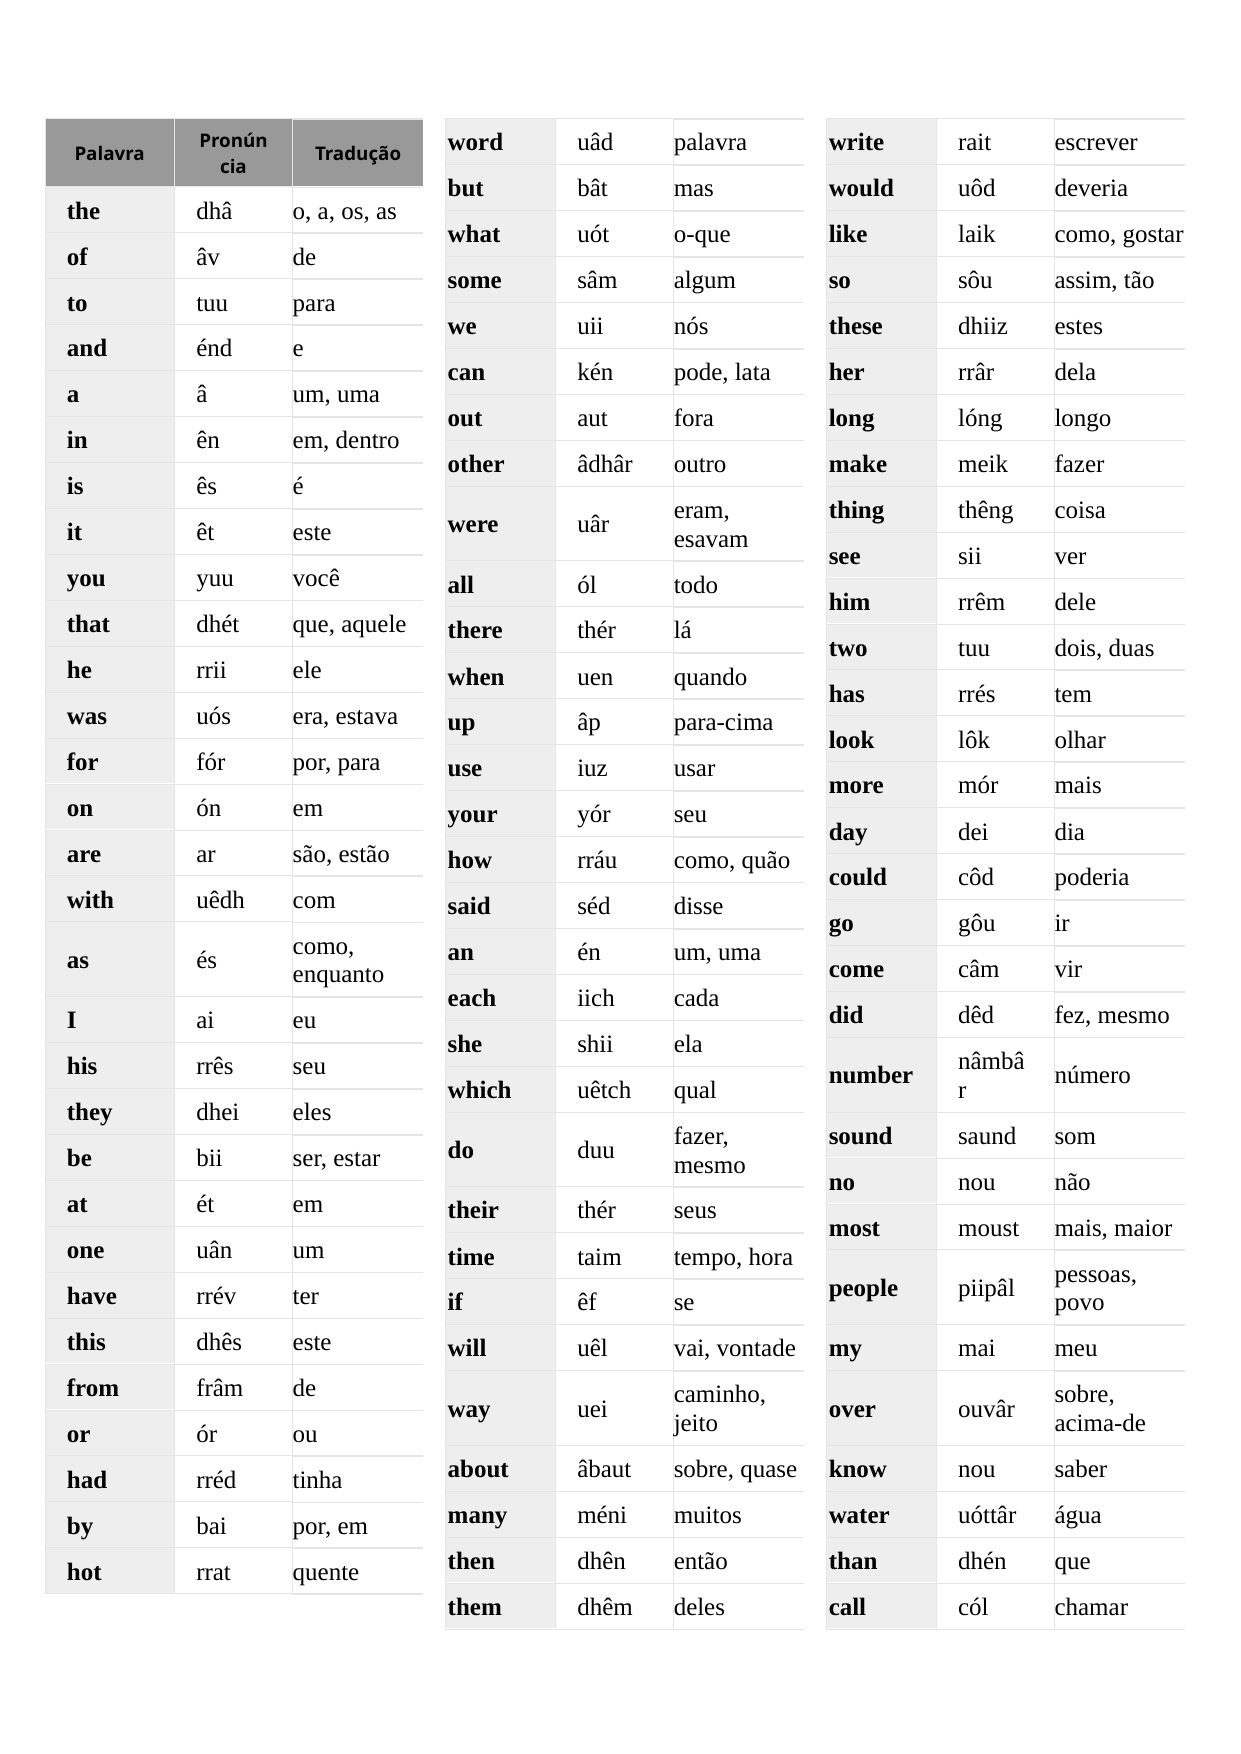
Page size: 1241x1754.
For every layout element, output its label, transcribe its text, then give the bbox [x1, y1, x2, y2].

table_cell dhei [175, 1089, 292, 1134]
table_cell most [827, 1205, 936, 1249]
table_cell come [827, 946, 936, 991]
table_cell côd [937, 854, 1054, 899]
table_cell disse [674, 883, 804, 928]
table_cell over [827, 1371, 936, 1445]
table_cell an [446, 929, 555, 974]
table_cell can [446, 349, 555, 394]
table_cell people [827, 1250, 936, 1324]
table_cell all [446, 561, 555, 606]
table_cell pessoas, povo [1055, 1251, 1185, 1324]
table_cell thér [556, 607, 673, 652]
table_cell had [46, 1456, 174, 1501]
table_cell have [46, 1273, 174, 1318]
table_cell não [1055, 1159, 1185, 1203]
table_cell go [827, 900, 936, 945]
table_cell assim, tão [1055, 258, 1185, 302]
table_cell você [293, 556, 423, 600]
table_cell se [674, 1280, 804, 1324]
table_cell know [827, 1446, 936, 1491]
table_cell quando [674, 654, 804, 698]
table_cell ól [556, 561, 673, 606]
table_cell em, dentro [293, 418, 423, 462]
table_cell chamar [1055, 1584, 1185, 1628]
table_cell cada [674, 975, 804, 1020]
table_cell up [446, 699, 555, 744]
table_cell um [293, 1227, 423, 1272]
table_cell fazer [1055, 441, 1185, 486]
table_cell rrii [175, 647, 292, 692]
table_cell dhês [175, 1319, 292, 1363]
table_cell são, estão [293, 831, 423, 875]
table_cell para [293, 280, 423, 324]
table_cell fez, mesmo [1055, 993, 1185, 1037]
table_cell he [46, 647, 174, 692]
table_cell sii [937, 533, 1054, 577]
table_cell than [827, 1538, 936, 1582]
table_cell some [446, 257, 555, 302]
table_cell him [827, 579, 936, 623]
table_cell dhén [937, 1538, 1054, 1582]
table_cell tem [1055, 671, 1185, 715]
table_cell piipâl [937, 1250, 1054, 1324]
table_cell make [827, 441, 936, 486]
table_cell o, a, os, as [293, 188, 423, 232]
table_cell look [827, 716, 936, 761]
table_cell rréd [175, 1456, 292, 1501]
table_cell out [446, 395, 555, 440]
table_cell my [827, 1325, 936, 1370]
table_cell por, para [293, 739, 423, 783]
table_cell many [446, 1492, 555, 1537]
table_cell there [446, 607, 555, 652]
table_cell dois, duas [1055, 625, 1185, 669]
table_cell âp [556, 699, 673, 744]
table_cell rait [937, 119, 1054, 164]
table_cell duu [556, 1113, 673, 1186]
table_cell eles [293, 1090, 423, 1134]
table_cell on [46, 785, 174, 829]
table_cell estes [1055, 303, 1185, 348]
table_cell frâm [175, 1365, 292, 1409]
table_cell uót [556, 211, 673, 256]
table_cell and [46, 325, 174, 370]
table_cell ou [293, 1411, 423, 1455]
table_cell their [446, 1187, 555, 1232]
table_cell bii [175, 1135, 292, 1180]
table_cell could [827, 854, 936, 899]
table_cell ón [175, 785, 292, 829]
table_cell fazer, mesmo [674, 1113, 804, 1186]
table_cell with [46, 876, 174, 921]
table_cell sobre, acima-de [1055, 1372, 1185, 1445]
table_cell olhar [1055, 717, 1185, 761]
table_cell câm [937, 946, 1054, 991]
table_cell nou [937, 1446, 1054, 1491]
table_cell in [46, 417, 174, 462]
table_cell be [46, 1135, 174, 1180]
table_cell muitos [674, 1492, 804, 1537]
table_cell saber [1055, 1446, 1185, 1491]
table_cell escrever [1055, 120, 1185, 164]
table_cell êt [175, 509, 292, 554]
table_cell de [293, 234, 423, 278]
table_cell deles [674, 1584, 804, 1628]
table_cell ar [175, 831, 292, 875]
table_cell número [1055, 1038, 1185, 1112]
table_cell ór [175, 1411, 292, 1455]
table_cell or [46, 1411, 174, 1455]
table_cell dhét [175, 601, 292, 646]
table_cell em [293, 785, 423, 829]
table_cell to [46, 279, 174, 324]
table_cell you [46, 555, 174, 600]
table_cell as [46, 922, 174, 996]
table_cell ela [674, 1021, 804, 1066]
table_cell are [46, 831, 174, 875]
table_cell tempo, hora [674, 1234, 804, 1278]
table_cell com [293, 877, 423, 921]
table_cell bai [175, 1502, 292, 1547]
table_cell ver [1055, 533, 1185, 577]
table_cell number [827, 1038, 936, 1112]
table_cell rrâr [937, 349, 1054, 394]
table_cell nós [674, 303, 804, 348]
table_cell mais, maior [1055, 1205, 1185, 1249]
table_cell her [827, 349, 936, 394]
table_cell way [446, 1371, 555, 1445]
table_cell âdhâr [556, 441, 673, 486]
table_cell uêtch [556, 1067, 673, 1112]
table_cell vir [1055, 947, 1185, 991]
table_cell uêdh [175, 876, 292, 921]
table_cell um, uma [293, 372, 423, 416]
table_cell uós [175, 693, 292, 738]
table_header Tradução [293, 120, 423, 186]
table_cell dela [1055, 350, 1185, 394]
table_cell sobre, quase [674, 1446, 804, 1491]
table_header Palavra [46, 119, 174, 186]
table_cell âbaut [556, 1446, 673, 1491]
table_cell each [446, 975, 555, 1020]
table_cell ét [175, 1181, 292, 1226]
table_cell is [46, 463, 174, 508]
table_cell que [1055, 1538, 1185, 1582]
table_cell â [175, 371, 292, 416]
table_cell them [446, 1584, 555, 1628]
table_cell quente [293, 1549, 423, 1593]
table_cell rrês [175, 1043, 292, 1088]
table_cell ai [175, 997, 292, 1042]
table_cell dêd [937, 992, 1054, 1037]
table_cell som [1055, 1113, 1185, 1157]
table_cell eram, esavam [674, 487, 804, 560]
table_cell rrêm [937, 579, 1054, 623]
table_cell én [556, 929, 673, 974]
table_cell todo [674, 562, 804, 606]
table_cell cól [937, 1584, 1054, 1628]
table_cell poderia [1055, 855, 1185, 899]
table_cell de [293, 1365, 423, 1409]
table_cell said [446, 883, 555, 928]
table_cell taim [556, 1233, 673, 1278]
table_cell ouvâr [937, 1371, 1054, 1445]
table_cell este [293, 1319, 423, 1363]
table_cell at [46, 1181, 174, 1226]
table_cell pode, lata [674, 350, 804, 394]
table_cell has [827, 670, 936, 715]
table_cell méni [556, 1492, 673, 1537]
table_cell ês [175, 463, 292, 508]
table_cell uei [556, 1371, 673, 1445]
table_cell saund [937, 1113, 1054, 1157]
table_cell ên [175, 417, 292, 462]
table_cell if [446, 1279, 555, 1324]
table_cell rráu [556, 837, 673, 882]
table_cell use [446, 745, 555, 790]
table_cell that [46, 601, 174, 646]
table_cell water [827, 1492, 936, 1537]
table_cell time [446, 1233, 555, 1278]
table_cell more [827, 762, 936, 807]
table_cell ir [1055, 901, 1185, 945]
table_header Pronúncia [175, 119, 292, 186]
table_cell fór [175, 739, 292, 783]
table_cell uii [556, 303, 673, 348]
table_cell yór [556, 791, 673, 836]
table_cell ser, estar [293, 1136, 423, 1180]
table_cell uâr [556, 487, 673, 560]
table_cell it [46, 509, 174, 554]
table_cell por, em [293, 1503, 423, 1547]
table_cell I [46, 997, 174, 1042]
table_cell e [293, 326, 423, 370]
table_cell for [46, 739, 174, 783]
table_cell about [446, 1446, 555, 1491]
table_cell two [827, 625, 936, 669]
table_cell que, aquele [293, 601, 423, 646]
table_cell como, quão [674, 838, 804, 882]
table_cell day [827, 808, 936, 853]
table_cell palavra [674, 120, 804, 164]
table_cell algum [674, 258, 804, 302]
table_cell kén [556, 349, 673, 394]
table_cell dhiiz [937, 303, 1054, 348]
table_cell rrat [175, 1548, 292, 1593]
table_cell which [446, 1067, 555, 1112]
table_cell dei [937, 808, 1054, 853]
table_cell mas [674, 166, 804, 210]
table_cell sâm [556, 257, 673, 302]
table_cell how [446, 837, 555, 882]
table_cell so [827, 257, 936, 302]
table_cell mór [937, 762, 1054, 807]
table_cell shii [556, 1021, 673, 1066]
table_cell seu [293, 1044, 423, 1088]
table_cell iich [556, 975, 673, 1020]
table_cell era, estava [293, 693, 423, 738]
table_cell coisa [1055, 487, 1185, 532]
table_cell no [827, 1159, 936, 1203]
table_cell séd [556, 883, 673, 928]
table_cell énd [175, 325, 292, 370]
table_cell uân [175, 1227, 292, 1272]
table_cell this [46, 1319, 174, 1363]
table_cell write [827, 119, 936, 164]
table_cell água [1055, 1492, 1185, 1537]
table_cell were [446, 487, 555, 560]
table_cell vai, vontade [674, 1326, 804, 1370]
table_cell bât [556, 165, 673, 210]
table_cell but [446, 165, 555, 210]
table_cell outro [674, 441, 804, 486]
table_cell és [175, 922, 292, 996]
table_cell uâd [556, 119, 673, 164]
table_cell em [293, 1181, 423, 1226]
table_cell nâmbâr [937, 1038, 1054, 1112]
table_cell dhâ [175, 187, 292, 232]
table_cell então [674, 1538, 804, 1582]
table_cell dhêm [556, 1584, 673, 1628]
table_cell êf [556, 1279, 673, 1324]
table_cell lá [674, 608, 804, 652]
table_cell hot [46, 1548, 174, 1593]
table_cell word [446, 119, 555, 164]
table_cell uôd [937, 165, 1054, 210]
table_cell usar [674, 746, 804, 790]
table_cell ter [293, 1273, 423, 1318]
table_cell we [446, 303, 555, 348]
table_cell deveria [1055, 166, 1185, 210]
table_cell the [46, 187, 174, 232]
table_cell long [827, 395, 936, 440]
table_cell fora [674, 395, 804, 440]
table_cell these [827, 303, 936, 348]
table_cell o-que [674, 212, 804, 256]
table_cell mais [1055, 763, 1185, 807]
table_cell then [446, 1538, 555, 1582]
table_cell thing [827, 487, 936, 532]
table_cell what [446, 211, 555, 256]
table_cell caminho, jeito [674, 1372, 804, 1445]
table_cell qual [674, 1067, 804, 1112]
table_cell para-cima [674, 700, 804, 744]
table_cell his [46, 1043, 174, 1088]
table_cell rrév [175, 1273, 292, 1318]
table_cell mai [937, 1325, 1054, 1370]
table_cell when [446, 653, 555, 698]
table_cell would [827, 165, 936, 210]
table_cell um, uma [674, 930, 804, 974]
table_cell thêng [937, 487, 1054, 532]
table_cell of [46, 233, 174, 278]
table_cell meu [1055, 1326, 1185, 1370]
table_cell other [446, 441, 555, 486]
table_cell ele [293, 647, 423, 692]
table_cell eu [293, 998, 423, 1042]
table_cell was [46, 693, 174, 738]
table_cell from [46, 1365, 174, 1409]
table_cell sound [827, 1113, 936, 1157]
table_cell do [446, 1113, 555, 1186]
table_cell iuz [556, 745, 673, 790]
table_cell did [827, 992, 936, 1037]
table_cell she [446, 1021, 555, 1066]
table_cell seus [674, 1188, 804, 1232]
table_cell uêl [556, 1325, 673, 1370]
table_cell nou [937, 1159, 1054, 1203]
table_cell will [446, 1325, 555, 1370]
table_cell tuu [175, 279, 292, 324]
table_cell thér [556, 1187, 673, 1232]
table_cell yuu [175, 555, 292, 600]
table_cell a [46, 371, 174, 416]
table_cell lóng [937, 395, 1054, 440]
table_cell longo [1055, 395, 1185, 440]
table_cell laik [937, 211, 1054, 256]
table_cell they [46, 1089, 174, 1134]
table_cell your [446, 791, 555, 836]
table_cell dia [1055, 809, 1185, 853]
table_cell uen [556, 653, 673, 698]
table_cell sôu [937, 257, 1054, 302]
table_cell call [827, 1584, 936, 1628]
table_cell aut [556, 395, 673, 440]
table_cell âv [175, 233, 292, 278]
table_cell see [827, 533, 936, 577]
table_cell como, gostar [1055, 212, 1185, 256]
table_cell rrés [937, 670, 1054, 715]
table_cell by [46, 1502, 174, 1547]
table_cell meik [937, 441, 1054, 486]
table_cell como, enquanto [293, 923, 423, 996]
table_cell tuu [937, 625, 1054, 669]
table_cell uóttâr [937, 1492, 1054, 1537]
table_cell one [46, 1227, 174, 1272]
table_cell tinha [293, 1457, 423, 1501]
table_cell dhên [556, 1538, 673, 1582]
table_cell lôk [937, 716, 1054, 761]
table_cell dele [1055, 579, 1185, 623]
table_cell seu [674, 792, 804, 836]
table_cell like [827, 211, 936, 256]
table_cell moust [937, 1205, 1054, 1249]
table_cell este [293, 510, 423, 554]
table_cell gôu [937, 900, 1054, 945]
table_cell é [293, 464, 423, 508]
